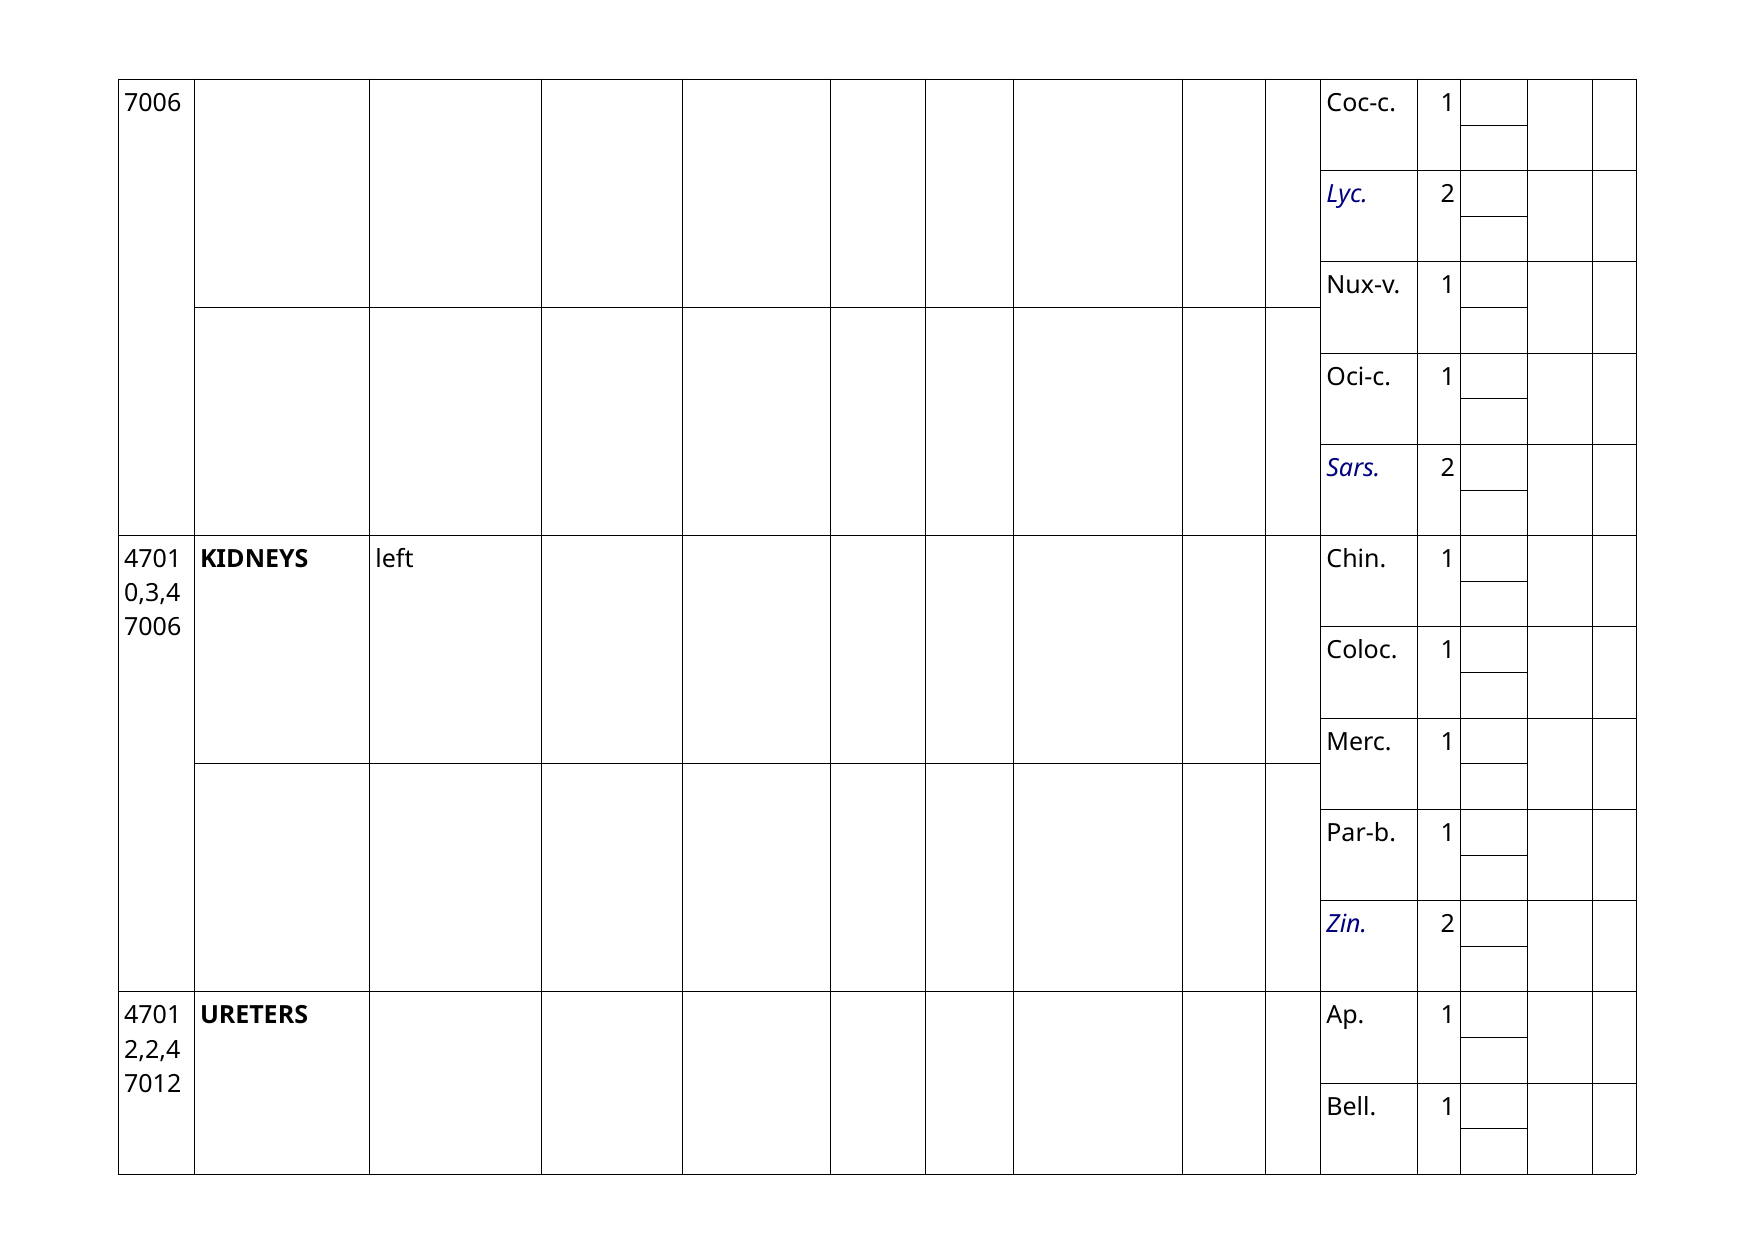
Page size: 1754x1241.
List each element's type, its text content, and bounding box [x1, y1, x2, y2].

table_cell [683, 536, 830, 763]
table_cell [195, 308, 369, 535]
table_cell [370, 992, 541, 1174]
table_cell [831, 308, 925, 535]
table_cell [1014, 764, 1182, 991]
table_cell [1593, 1084, 1636, 1174]
table_cell [542, 764, 682, 991]
table_cell [926, 80, 1013, 307]
table_cell 47012,2,47012 [119, 992, 194, 1174]
table_cell [1183, 992, 1265, 1174]
table_cell [1183, 536, 1265, 763]
table_cell [926, 764, 1013, 991]
table_cell [1528, 80, 1592, 170]
table_cell [1461, 901, 1527, 946]
table_cell Nux-v. [1321, 262, 1417, 353]
table_cell [1461, 1084, 1527, 1128]
table_cell [1593, 171, 1636, 261]
table_cell 1 [1418, 262, 1460, 353]
table_cell [1266, 764, 1320, 991]
table_cell [1461, 673, 1527, 718]
table_cell 2 [1418, 171, 1460, 261]
table_cell Bell. [1321, 1084, 1417, 1174]
table_cell [1461, 764, 1527, 809]
table_cell [1528, 171, 1592, 261]
table_cell [1528, 992, 1592, 1083]
table_cell [1014, 308, 1182, 535]
table_cell [1461, 627, 1527, 672]
table_cell [1461, 719, 1527, 763]
table_cell [1528, 1084, 1592, 1174]
table_cell [1461, 582, 1527, 626]
table_cell [1593, 536, 1636, 626]
table_cell 1 [1418, 1084, 1460, 1174]
table_cell [1183, 80, 1265, 307]
table_cell 1 [1418, 536, 1460, 626]
table_cell 1 [1418, 354, 1460, 444]
table_cell Oci-c. [1321, 354, 1417, 444]
table_cell [1014, 992, 1182, 1174]
table_cell [926, 536, 1013, 763]
table_cell [926, 308, 1013, 535]
table_cell [1461, 1038, 1527, 1083]
table_cell [1593, 992, 1636, 1083]
table_cell [1593, 627, 1636, 718]
table_cell [831, 992, 925, 1174]
table_cell [1461, 992, 1527, 1037]
table_cell [1266, 992, 1320, 1174]
table_cell Ap. [1321, 992, 1417, 1083]
table_cell Chin. [1321, 536, 1417, 626]
table_cell [1461, 536, 1527, 581]
table_cell [1461, 262, 1527, 307]
table_cell [1593, 80, 1636, 170]
table_cell Coc-c. [1321, 80, 1417, 170]
table_cell [542, 536, 682, 763]
table_cell [542, 992, 682, 1174]
table_cell 7006 [119, 80, 194, 535]
table_cell [370, 80, 541, 307]
table_cell [1014, 80, 1182, 307]
table_cell [542, 308, 682, 535]
table_cell left [370, 536, 541, 763]
table_cell [683, 992, 830, 1174]
table_cell [542, 80, 682, 307]
table_cell [683, 764, 830, 991]
table_cell [683, 80, 830, 307]
table_cell 1 [1418, 992, 1460, 1083]
table_cell [1461, 399, 1527, 444]
table_cell [1528, 627, 1592, 718]
table_cell [1528, 719, 1592, 809]
table_cell [683, 308, 830, 535]
table_cell [1183, 764, 1265, 991]
table_cell [1461, 445, 1527, 489]
table_cell [195, 764, 369, 991]
table_cell [831, 80, 925, 307]
table_cell 2 [1418, 901, 1460, 991]
table_cell [1461, 126, 1527, 170]
table_cell Sars. [1321, 445, 1417, 535]
table_cell [1528, 901, 1592, 991]
table_cell [1266, 80, 1320, 307]
table_cell [1528, 354, 1592, 444]
table_cell [1461, 171, 1527, 216]
table_cell Coloc. [1321, 627, 1417, 718]
table_cell [1461, 947, 1527, 991]
table_cell [1593, 901, 1636, 991]
table_cell Lyc. [1321, 171, 1417, 261]
table_cell [1014, 536, 1182, 763]
table_cell Par-b. [1321, 810, 1417, 900]
table_cell kidneys [195, 536, 369, 763]
table_cell [1593, 719, 1636, 809]
table_cell [926, 992, 1013, 1174]
table_cell [1461, 491, 1527, 535]
table_cell [1266, 536, 1320, 763]
table_cell [1593, 810, 1636, 900]
table_cell 1 [1418, 810, 1460, 900]
table_cell [1593, 262, 1636, 353]
table_cell [1461, 354, 1527, 398]
table_cell [195, 80, 369, 307]
table_cell [1461, 308, 1527, 353]
table_cell [1593, 354, 1636, 444]
table_cell [370, 764, 541, 991]
table_cell [831, 536, 925, 763]
table_cell [1528, 262, 1592, 353]
table_cell Zin. [1321, 901, 1417, 991]
table_cell [831, 764, 925, 991]
table_cell [1528, 536, 1592, 626]
table_cell [1266, 308, 1320, 535]
table_cell [370, 308, 541, 535]
table_cell 47010,3,47006 [119, 536, 194, 991]
table_cell [1461, 856, 1527, 900]
table_cell ureters [195, 992, 369, 1174]
table_cell [1461, 810, 1527, 854]
table_cell [1461, 80, 1527, 124]
table_cell [1593, 445, 1636, 535]
table_cell Merc. [1321, 719, 1417, 809]
table_cell [1461, 1129, 1527, 1174]
table_cell 2 [1418, 445, 1460, 535]
table_cell 1 [1418, 719, 1460, 809]
table_cell 1 [1418, 627, 1460, 718]
table_cell [1183, 308, 1265, 535]
table_cell [1528, 810, 1592, 900]
table_cell [1461, 217, 1527, 261]
table_cell [1528, 445, 1592, 535]
table_cell 1 [1418, 80, 1460, 170]
